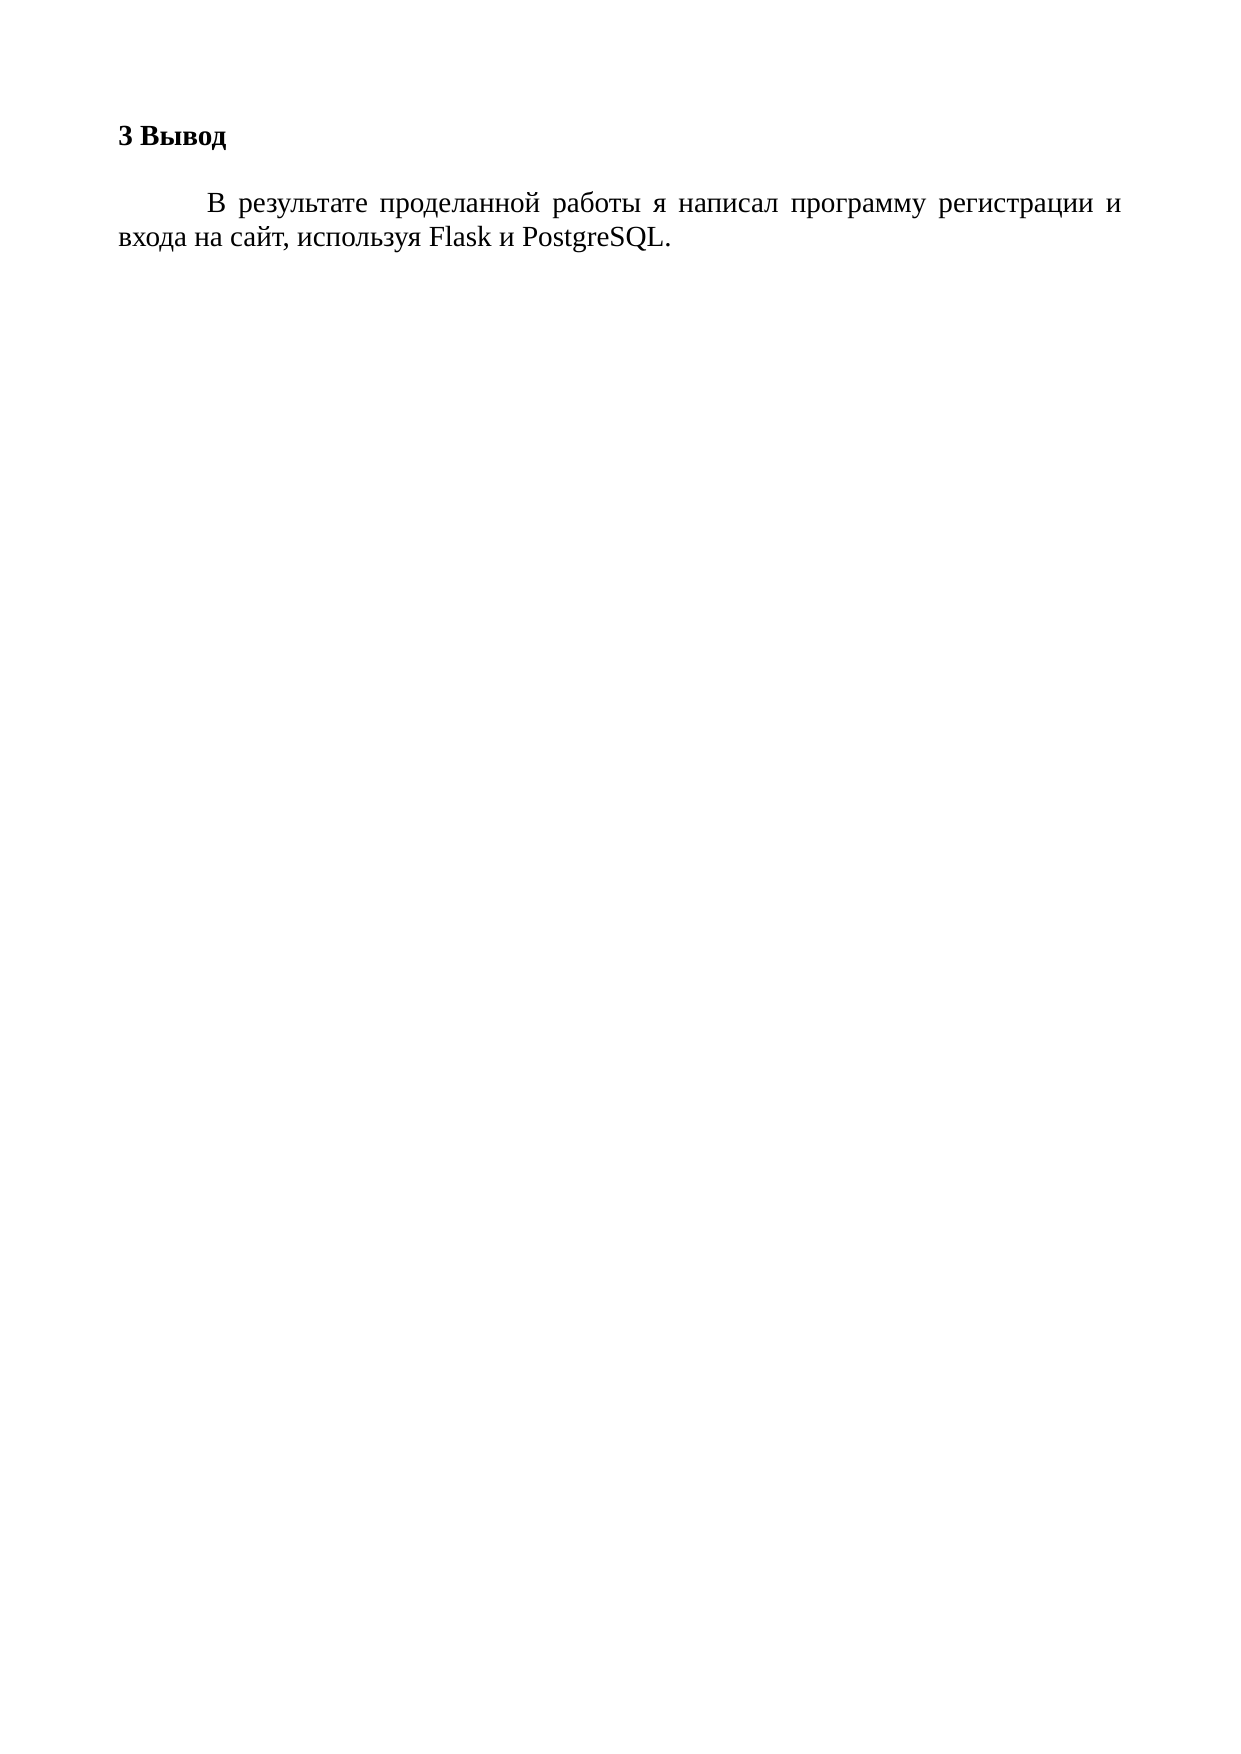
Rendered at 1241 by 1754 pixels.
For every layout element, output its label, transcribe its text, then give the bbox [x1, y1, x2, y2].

text 3 Вывод [118, 118, 1122, 152]
text В результате проделанной работы я написал программу регистрации и входа на сайт, используя Flask и PostgreSQL. [118, 185, 1122, 252]
